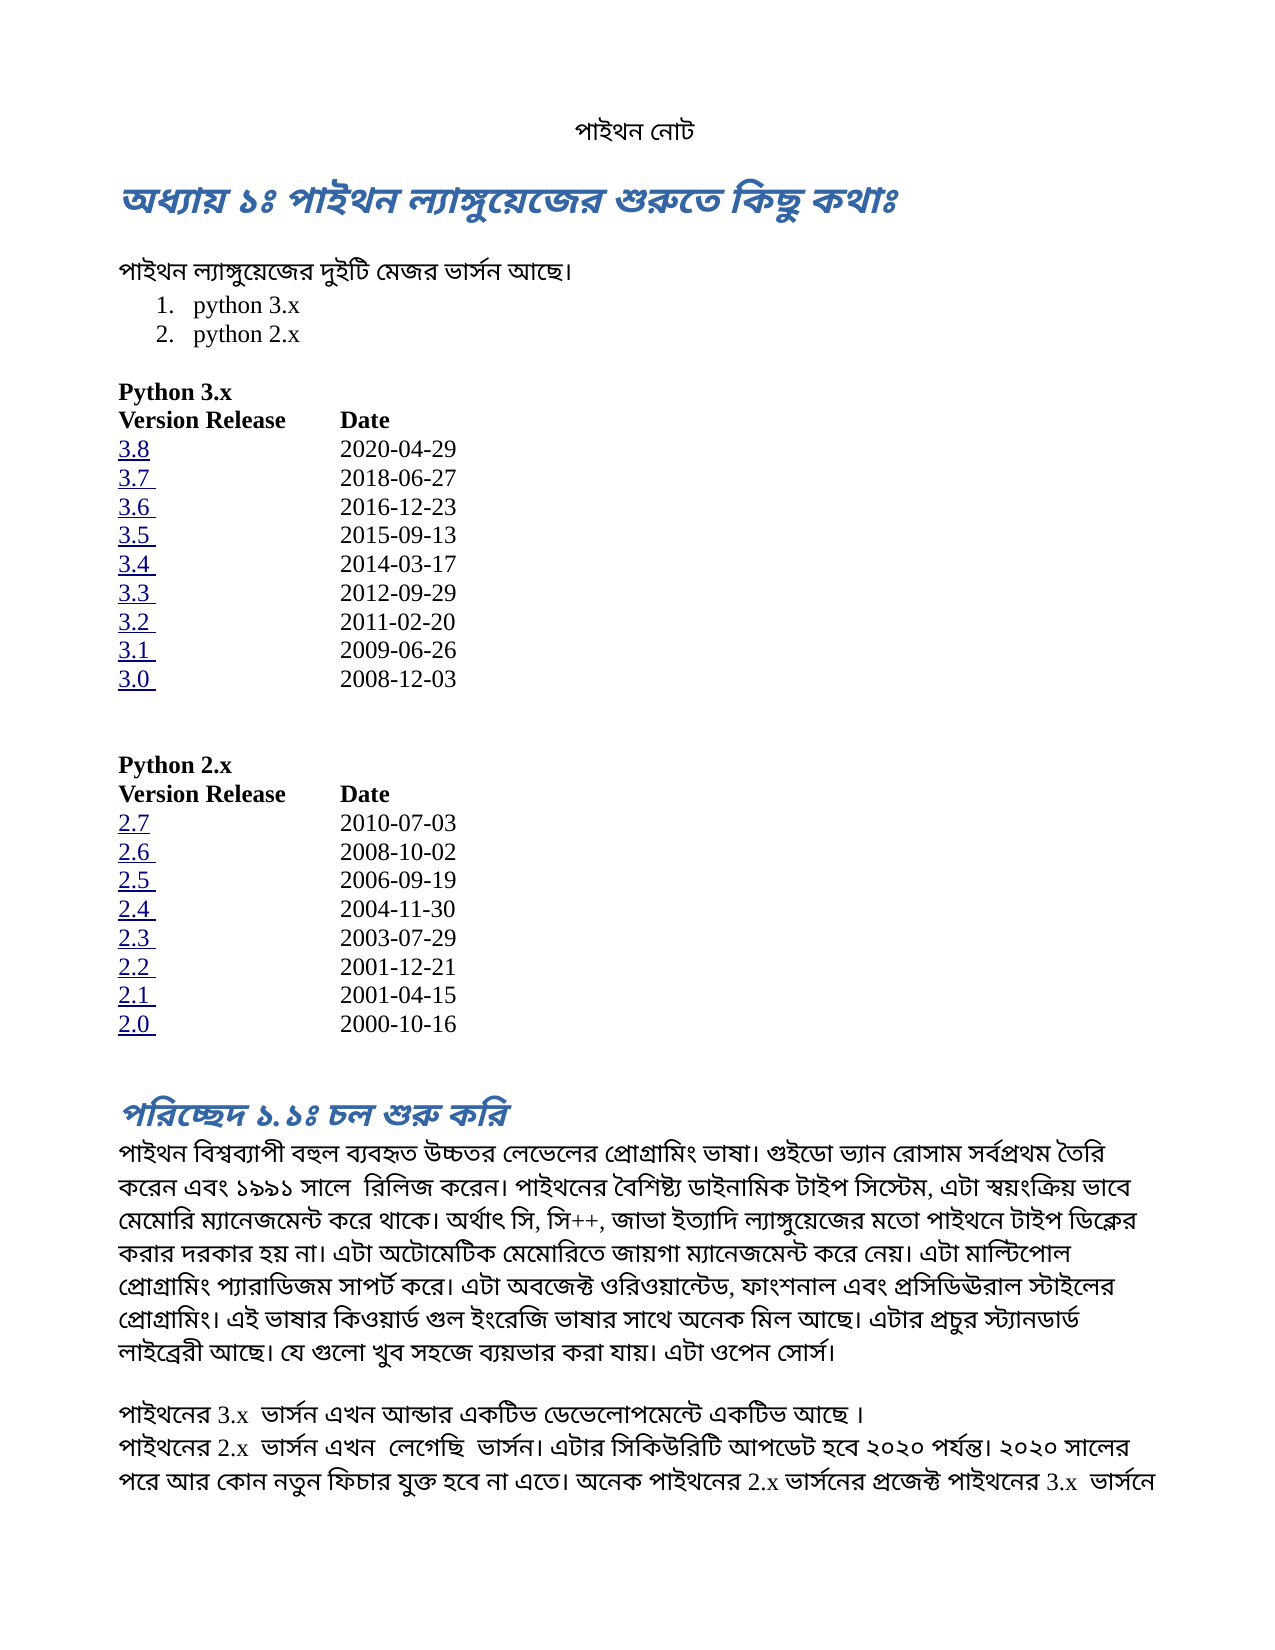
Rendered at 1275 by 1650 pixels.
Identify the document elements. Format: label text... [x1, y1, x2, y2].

text 3.4 2014-03-17 [118, 549, 1157, 578]
text 3.8 2020-04-29 [118, 434, 1157, 463]
text পাইথনের 2.x ভার্সন এখন লেগেছি ভার্সন। এটার সিকিউরিটি আপডেট হবে ২০২০ পর্যন্ত। ২০২০ সালের পরে আর কোন নতুন ফিচার যুক্ত হবে না এতে। অনেক পাইথনের 2.x ভার্সনের প্রজেক্ট পাইথনের 3.x ভার্সনে [118, 1433, 1157, 1501]
text 2.3 2003-07-29 [118, 923, 1157, 952]
text Version Release Date [118, 779, 1157, 808]
list python 2.x [156, 319, 1157, 348]
text 3.0 2008-12-03 [118, 664, 1157, 693]
list python 3.x [156, 290, 1157, 319]
text 2.0 2000-10-16 [118, 1009, 1157, 1038]
text 3.2 2011-02-20 [118, 607, 1157, 635]
text Python 2.x [118, 750, 1157, 779]
text 2.1 2001-04-15 [118, 980, 1157, 1009]
text 3.1 2009-06-26 [118, 635, 1157, 664]
text 3.5 2015-09-13 [118, 520, 1157, 549]
text 2.2 2001-12-21 [118, 952, 1157, 980]
text অধ্যায় ১ঃ পাইথন ল্যাঙ্গুয়েজের শুরুতে কিছু কথাঃ [118, 180, 1157, 229]
text 3.7 2018-06-27 [118, 463, 1157, 492]
text 3.3 2012-09-29 [118, 578, 1157, 607]
text Version Release Date [118, 405, 1157, 434]
text 2.6 2008-10-02 [118, 837, 1157, 865]
text 2.7 2010-07-03 [118, 808, 1157, 837]
text 2.4 2004-11-30 [118, 894, 1157, 923]
text পাইথন বিশ্বব্যাপী বহুল ব্যবহৃত উচ্চতর লেভেলের প্রোগ্রামিং ভাষা। গুইডো ভ্যান রোসাম সর্বপ্রথম তৈরি করেন এবং ১৯৯১ সালে রিলিজ করেন। পাইথনের বৈশিষ্ট্য ডাইনামিক টাইপ সিস্টেম, এটা স্বয়ংক্রিয় ভাবে মেমোরি ম্যানেজমেন্ট করে থাকে। অর্থাৎ সি, সি++, জাভা ইত্যাদি ল্যাঙ্গুয়েজের মতো পাইথনে টাইপ ডিক্লের করার দরকার হয় না। এটা অটোমেটিক মেমোরিতে জায়গা ম্যানেজমেন্ট করে নেয়। এটা মাল্টিপোল প্রোগ্রামিং প্যারাডিজম সাপর্ট করে। এটা অবজেক্ট ওরিওয়ান্টেড, ফাংশনাল এবং প্রসিডিঊরাল স্টাইলের প্রোগ্রামিং। এই ভাষার কিওয়ার্ড গুল ইংরেজি ভাষার সাথে অনেক মিল আছে। এটার প্রচুর স্ট্যানডার্ড লাইব্রেরী আছে। যে গুলো খুব সহজে ব্যয়ভার করা যায়। এটা ওপেন সোর্স। [118, 1140, 1157, 1371]
text পরিচ্ছেদ ১.১ঃ চল শুরু করি [118, 1095, 1157, 1140]
text পাইথনের 3.x ভার্সন এখন আন্ডার একটিভ ডেভেলোপমেন্টে একটিভ আছে । [118, 1400, 1157, 1433]
text পাইথন ল্যাঙ্গুয়েজের দুইটি মেজর ভার্সন আছে। [118, 258, 1157, 290]
text Python 3.x [118, 377, 1157, 405]
text 3.6 2016-12-23 [118, 492, 1157, 520]
text 2.5 2006-09-19 [118, 865, 1157, 894]
